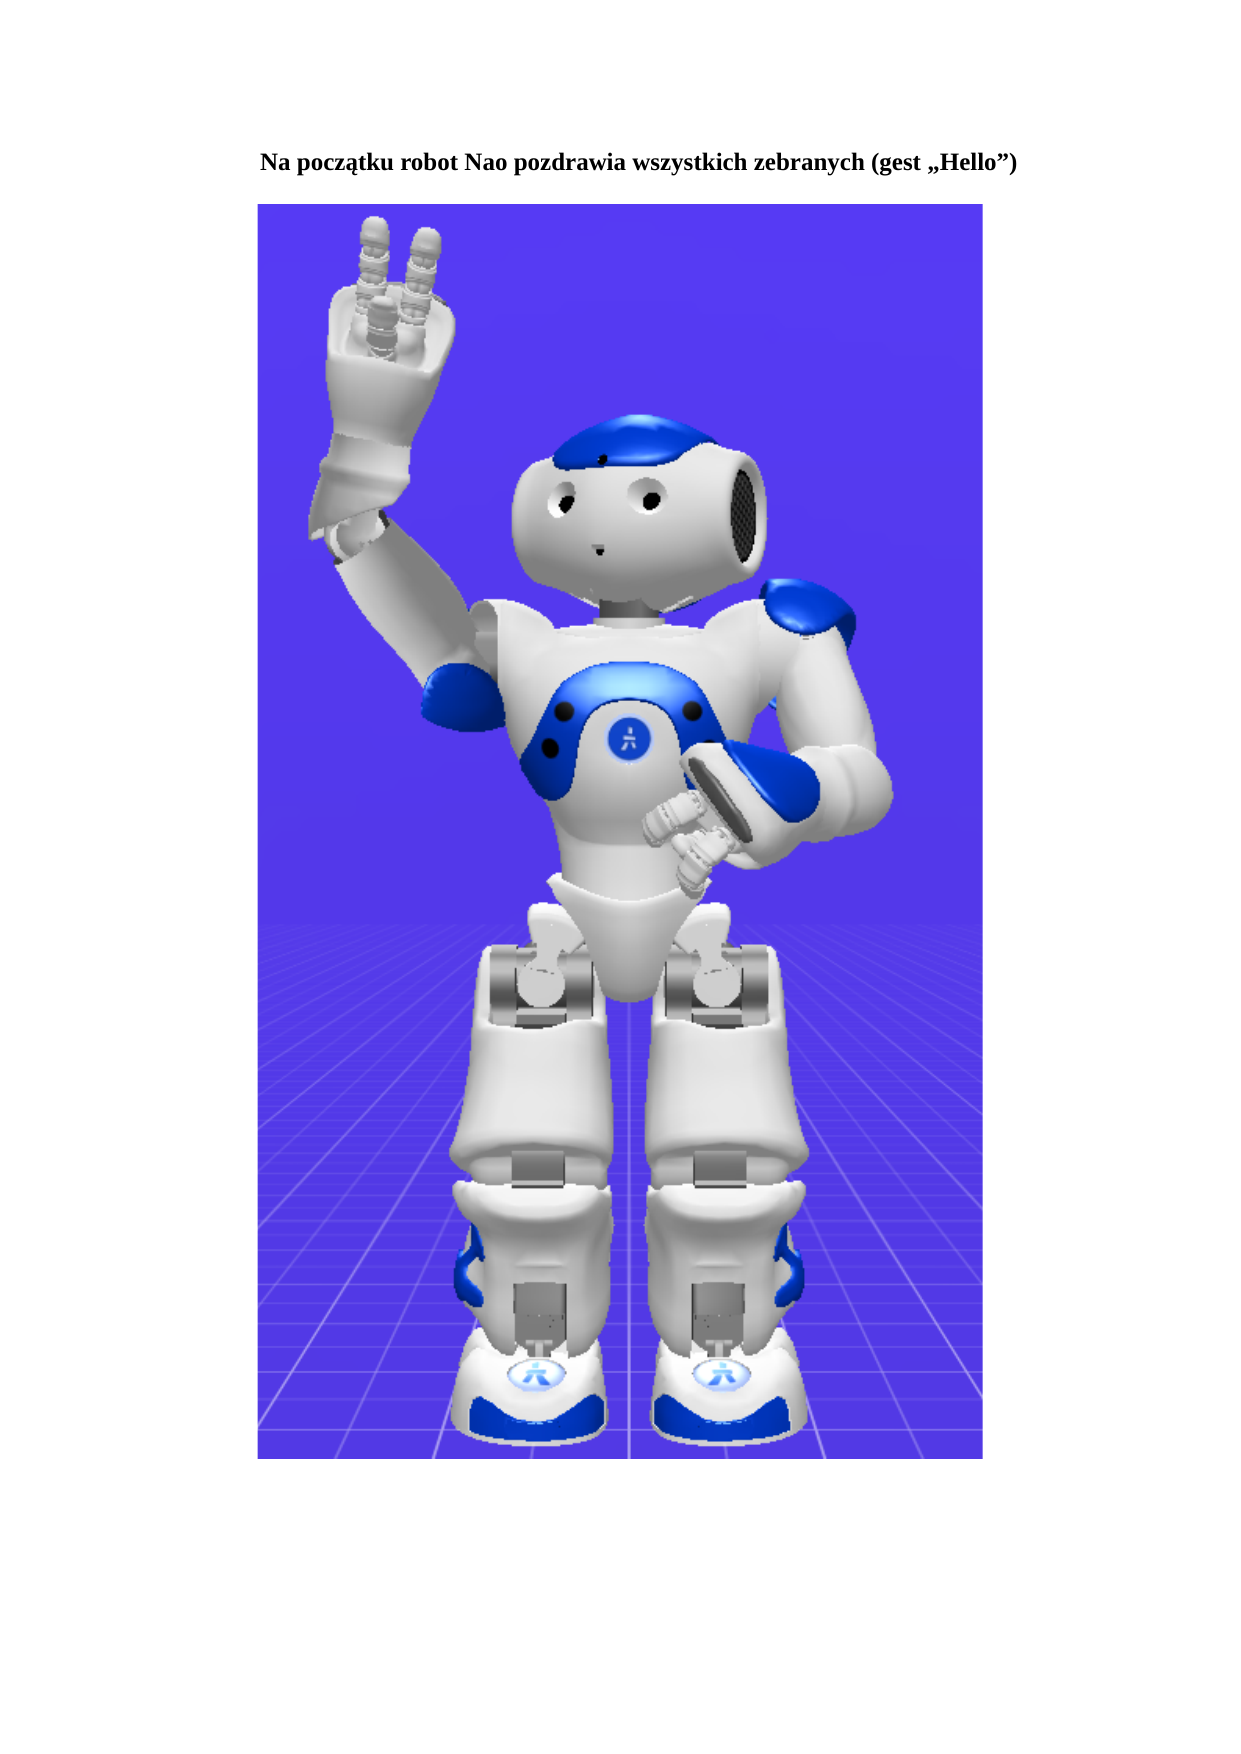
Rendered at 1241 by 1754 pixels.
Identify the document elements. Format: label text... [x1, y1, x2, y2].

list Na początku robot Nao pozdrawia wszystkich zebranych (gest „Hello”) [118, 147, 1122, 176]
picture [257, 204, 983, 1459]
